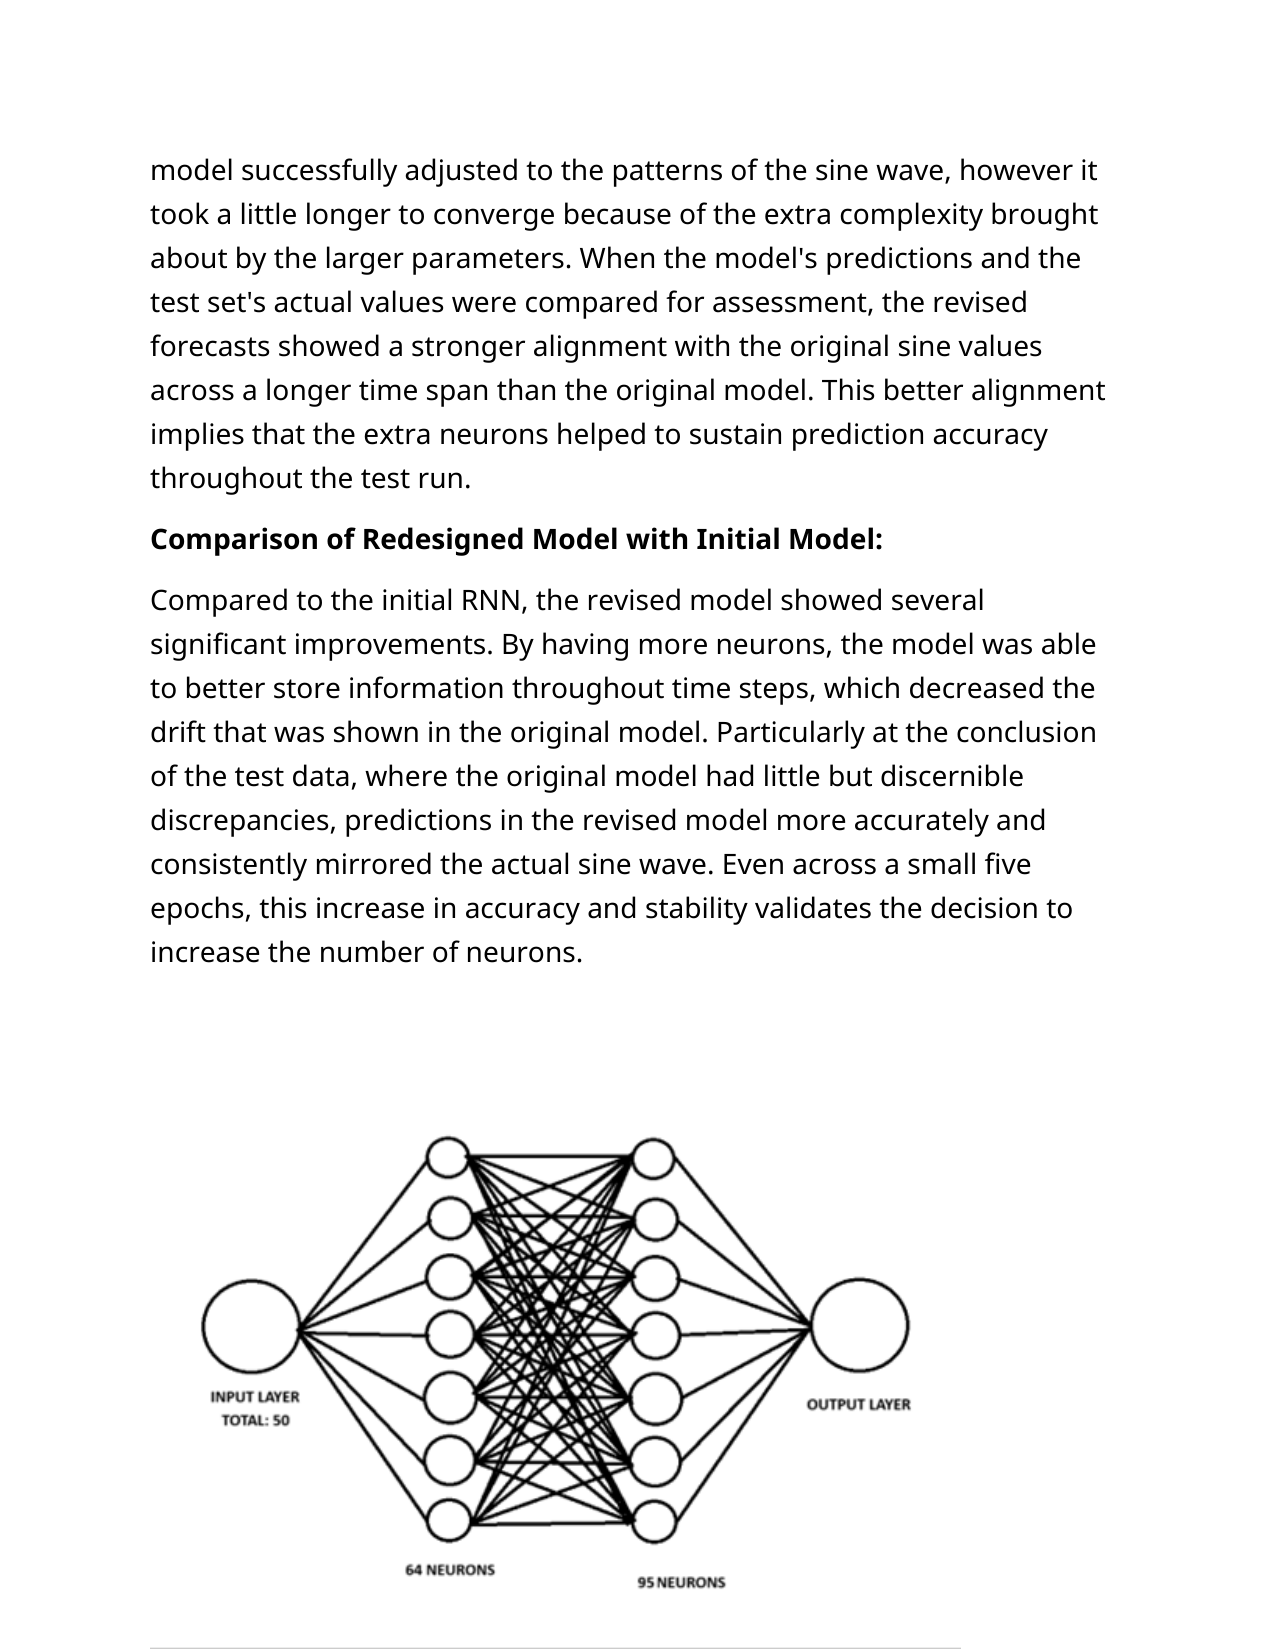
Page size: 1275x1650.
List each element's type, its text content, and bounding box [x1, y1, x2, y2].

text model successfully adjusted to the patterns of the sine wave, however it took a little longer to converge because of the extra complexity brought about by the larger parameters. When the model's predictions and the test set's actual values were compared for assessment, the revised forecasts showed a stronger alignment with the original sine values across a longer time span than the original model. This better alignment implies that the extra neurons helped to sustain prediction accuracy throughout the test run. [150, 150, 1125, 497]
text Comparison of Redesigned Model with Initial Model: [150, 519, 1125, 557]
text Compared to the initial RNN, the revised model showed several significant improvements. By having more neurons, the model was able to better store information throughout time steps, which decreased the drift that was shown in the original model. Particularly at the conclusion of the test data, where the original model had little but discernible discrepancies, predictions in the revised model more accurately and consistently mirrored the actual sine wave. Even across a small five epochs, this increase in accuracy and stability validates the decision to increase the number of neurons. [150, 580, 1125, 971]
